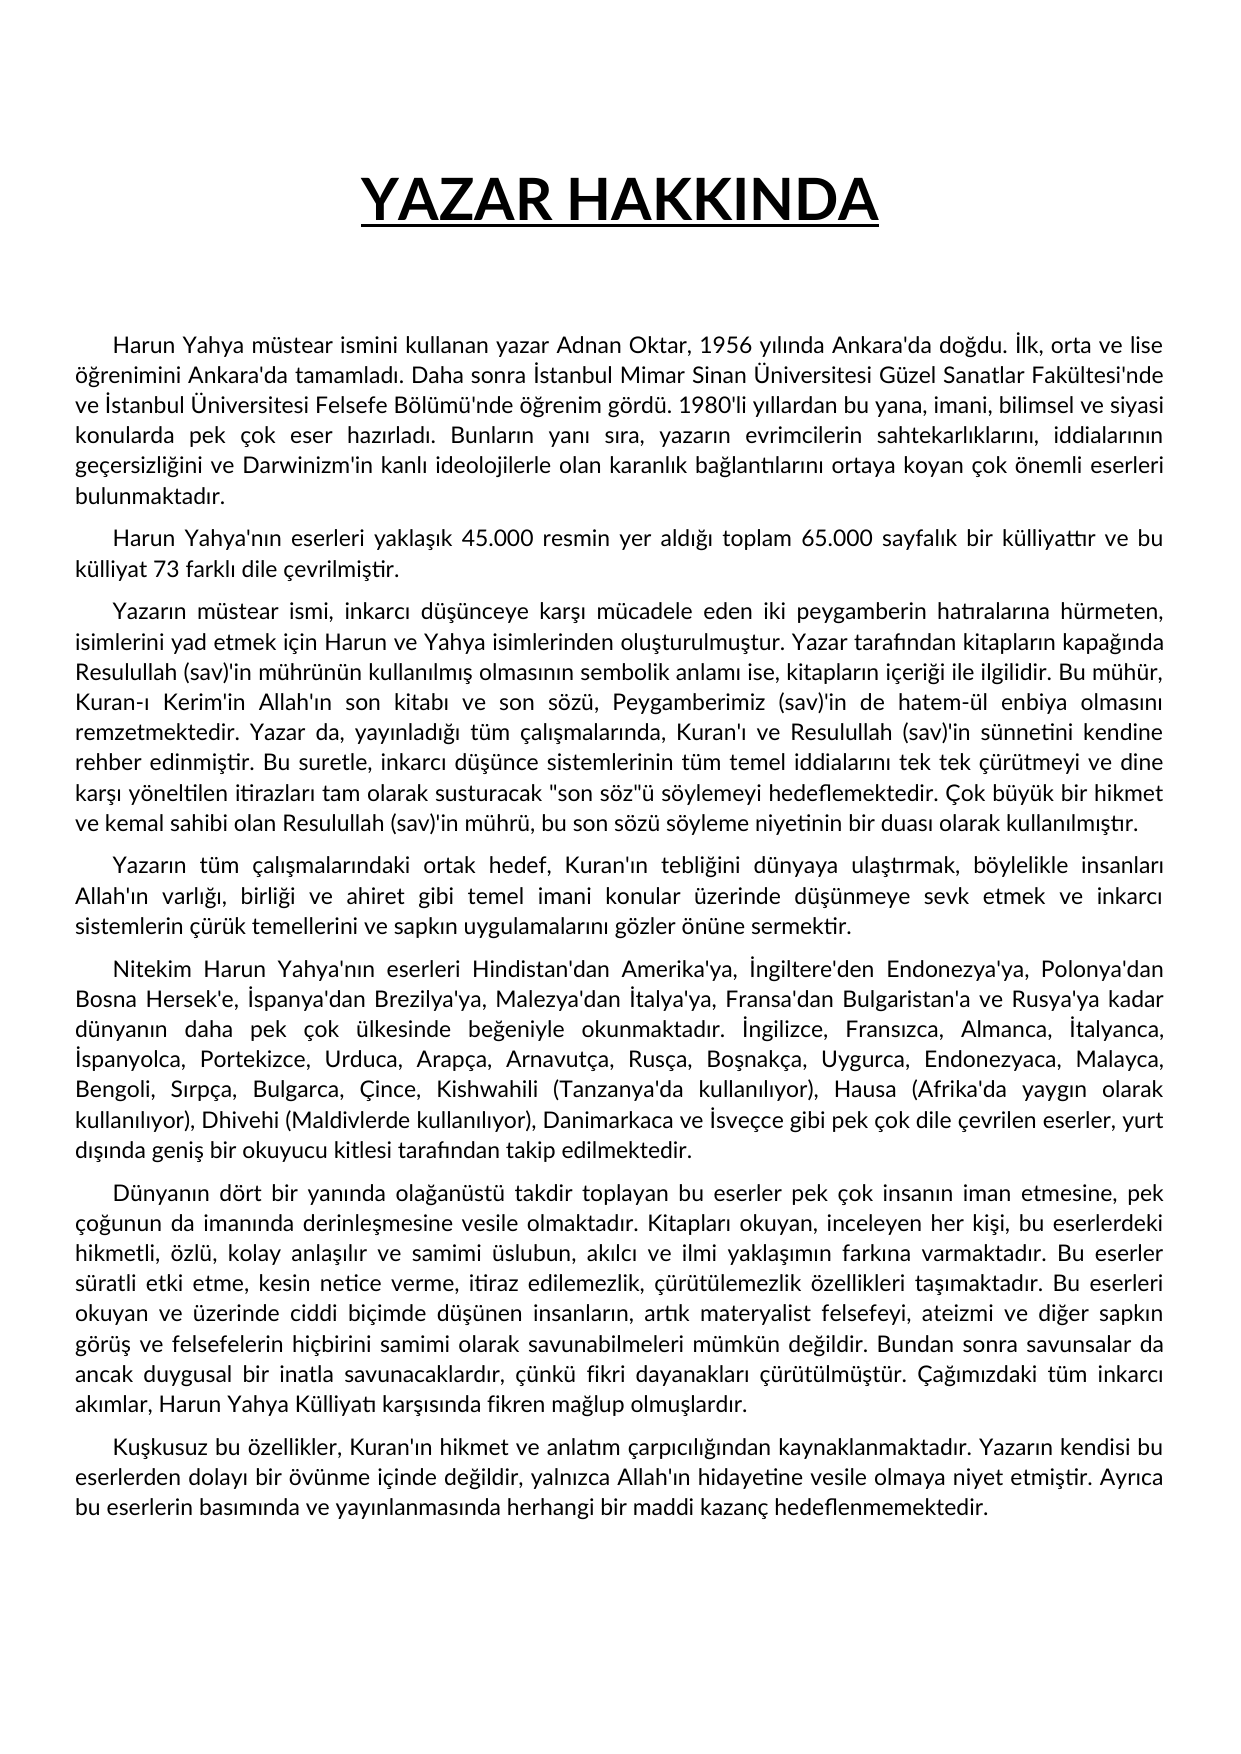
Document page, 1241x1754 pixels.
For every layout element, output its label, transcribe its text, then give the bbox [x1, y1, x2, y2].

text Kuşkusuz bu özellikler, Kuran'ın hikmet ve anlatım çarpıcılığından kaynaklanmaktadır. Yazarın kendisi bu eserlerden dolayı bir övünme içinde değildir, yalnızca Allah'ın hidayetine vesile olmaya niyet etmiştir. Ayrıca bu eserlerin basımında ve yayınlanmasında herhangi bir maddi kazanç hedeflenmemektedir. [75, 1432, 1165, 1520]
text Harun Yahya müstear ismini kullanan yazar Adnan Oktar, 1956 yılında Ankara'da doğdu. İlk, orta ve lise öğrenimini Ankara'da tamamladı. Daha sonra İstanbul Mimar Sinan Üniversitesi Güzel Sanatlar Fakültesi'nde ve İstanbul Üniversitesi Felsefe Bölümü'nde öğrenim gördü. 1980'li yıllardan bu yana, imani, bilimsel ve siyasi konularda pek çok eser hazırladı. Bunların yanı sıra, yazarın evrimcilerin sahtekarlıklarını, iddialarının geçersizliğini ve Darwinizm'in kanlı ideolojilerle olan karanlık bağlantılarını ortaya koyan çok önemli eserleri bulunmaktadır. [75, 330, 1165, 509]
subtitle YAZAR HAKKINDA [75, 162, 1165, 232]
text Harun Yahya'nın eserleri yaklaşık 45.000 resmin yer aldığı toplam 65.000 sayfalık bir külliyattır ve bu külliyat 73 farklı dile çevrilmiştir. [75, 524, 1165, 582]
text Yazarın tüm çalışmalarındaki ortak hedef, Kuran'ın tebliğini dünyaya ulaştırmak, böylelikle insanları Allah'ın varlığı, birliği ve ahiret gibi temel imani konular üzerinde düşünmeye sevk etmek ve inkarcı sistemlerin çürük temellerini ve sapkın uygulamalarını gözler önüne sermektir. [75, 851, 1165, 939]
text Dünyanın dört bir yanında olağanüstü takdir toplayan bu eserler pek çok insanın iman etmesine, pek çoğunun da imanında derinleşmesine vesile olmaktadır. Kitapları okuyan, inceleyen her kişi, bu eserlerdeki hikmetli, özlü, kolay anlaşılır ve samimi üslubun, akılcı ve ilmi yaklaşımın farkına varmaktadır. Bu eserler süratli etki etme, kesin netice verme, itiraz edilemezlik, çürütülemezlik özellikleri taşımaktadır. Bu eserleri okuyan ve üzerinde ciddi biçimde düşünen insanların, artık materyalist felsefeyi, ateizmi ve diğer sapkın görüş ve felsefelerin hiçbirini samimi olarak savunabilmeleri mümkün değildir. Bundan sonra savunsalar da ancak duygusal bir inatla savunacaklardır, çünkü fikri dayanakları çürütülmüştür. Çağımızdaki tüm inkarcı akımlar, Harun Yahya Külliyatı karşısında fikren mağlup olmuşlardır. [75, 1178, 1165, 1417]
text Yazarın müstear ismi, inkarcı düşünceye karşı mücadele eden iki peygamberin hatıralarına hürmeten, isimlerini yad etmek için Harun ve Yahya isimlerinden oluşturulmuştur. Yazar tarafından kitapların kapağında Resulullah (sav)'in mührünün kullanılmış olmasının sembolik anlamı ise, kitapların içeriği ile ilgilidir. Bu mühür, Kuran-ı Kerim'in Allah'ın son kitabı ve son sözü, Peygamberimiz (sav)'in de hatem-ül enbiya olmasını remzetmektedir. Yazar da, yayınladığı tüm çalışmalarında, Kuran'ı ve Resulullah (sav)'in sünnetini kendine rehber edinmiştir. Bu suretle, inkarcı düşünce sistemlerinin tüm temel iddialarını tek tek çürütmeyi ve dine karşı yöneltilen itirazları tam olarak susturacak "son söz"ü söylemeyi hedeflemektedir. Çok büyük bir hikmet ve kemal sahibi olan Resulullah (sav)'in mührü, bu son sözü söyleme niyetinin bir duası olarak kullanılmıştır. [75, 597, 1165, 836]
text Nitekim Harun Yahya'nın eserleri Hindistan'dan Amerika'ya, İngiltere'den Endonezya'ya, Polonya'dan Bosna Hersek'e, İspanya'dan Brezilya'ya, Malezya'dan İtalya'ya, Fransa'dan Bulgaristan'a ve Rusya'ya kadar dünyanın daha pek çok ülkesinde beğeniyle okunmaktadır. İngilizce, Fransızca, Almanca, İtalyanca, İspanyolca, Portekizce, Urduca, Arapça, Arnavutça, Rusça, Boşnakça, Uygurca, Endonezyaca, Malayca, Bengoli, Sırpça, Bulgarca, Çince, Kishwahili (Tanzanya'da kullanılıyor), Hausa (Afrika'da yaygın olarak kullanılıyor), Dhivehi (Maldivlerde kullanılıyor), Danimarkaca ve İsveçce gibi pek çok dile çevrilen eserler, yurt dışında geniş bir okuyucu kitlesi tarafından takip edilmektedir. [75, 954, 1165, 1163]
